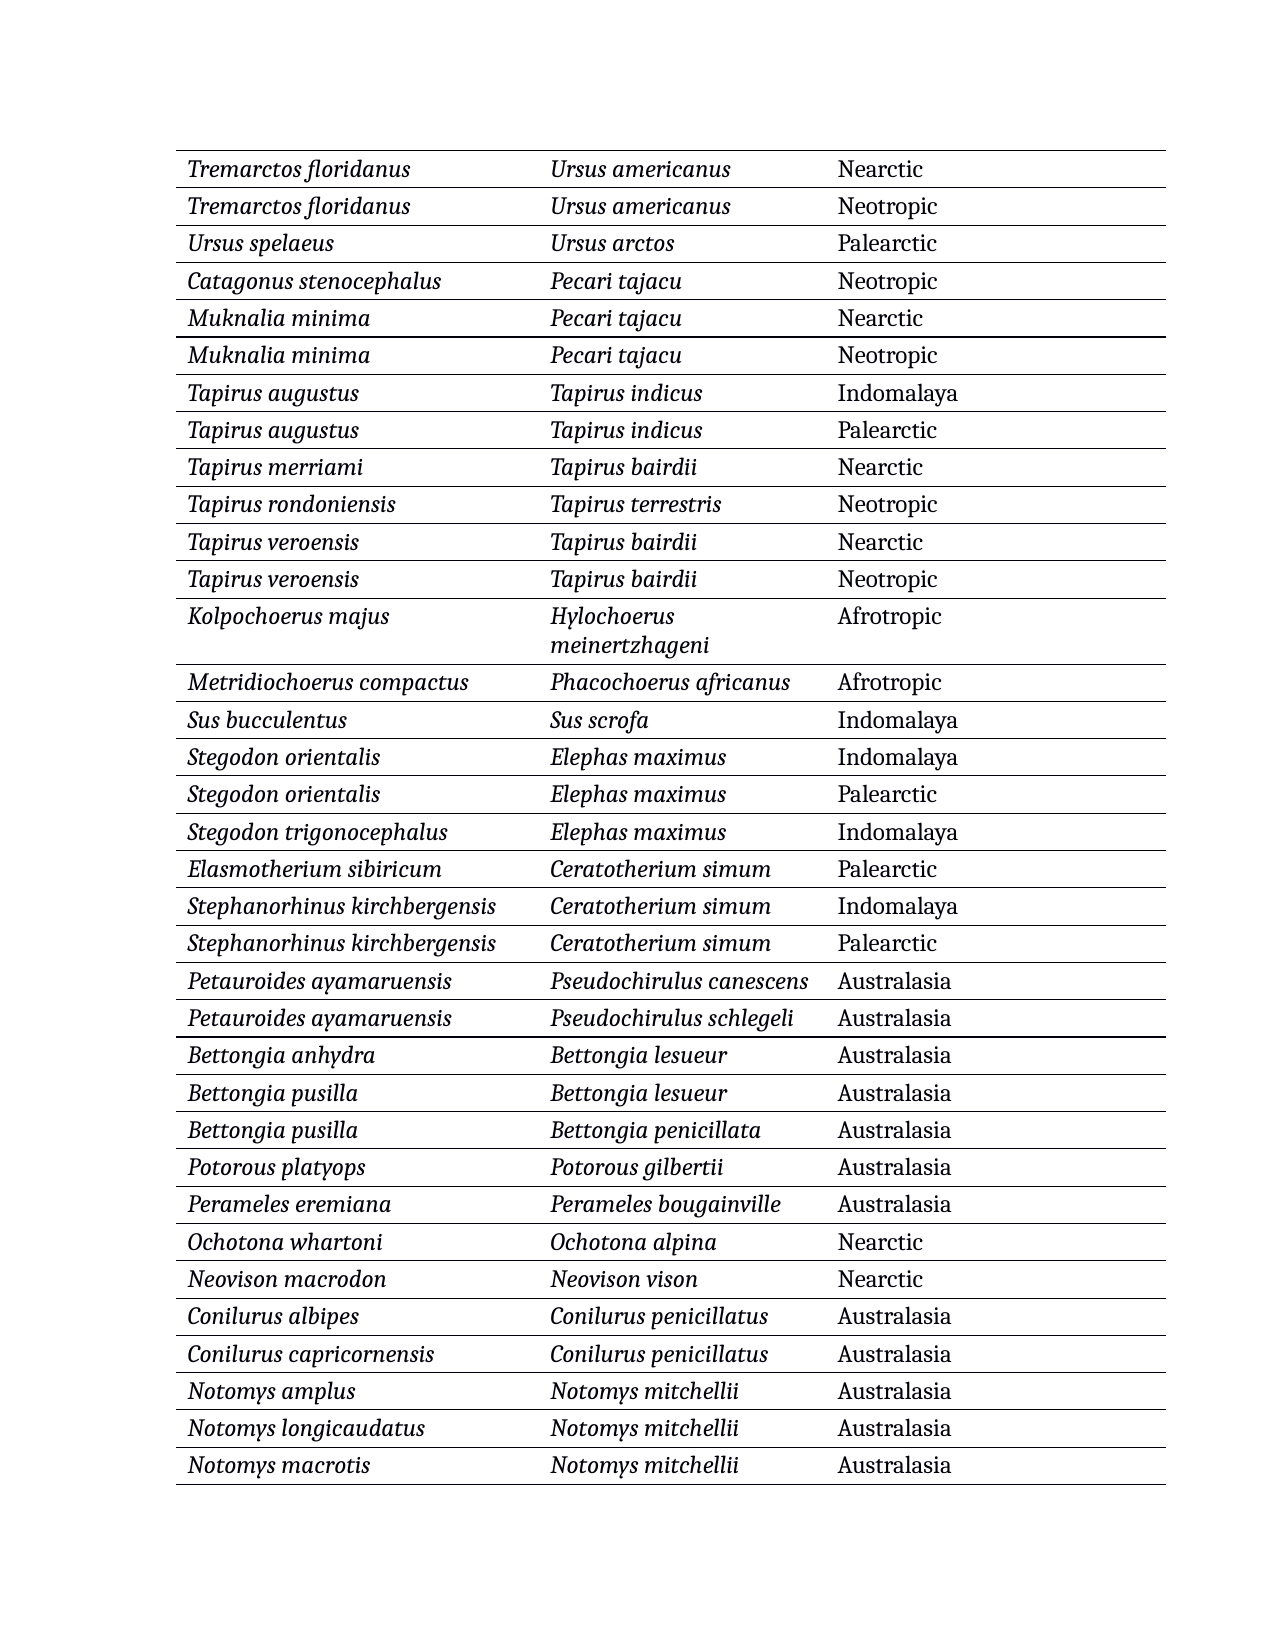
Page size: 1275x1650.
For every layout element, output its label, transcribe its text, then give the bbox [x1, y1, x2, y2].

table_cell Australasia [826, 963, 1166, 999]
table_cell Tapirus indicus [539, 412, 826, 448]
table_cell Tapirus indicus [539, 375, 826, 411]
table_cell Tremarctos floridanus [176, 151, 539, 187]
table_cell Australasia [826, 1336, 1166, 1372]
table_cell Elasmotherium sibiricum [176, 851, 539, 887]
table_cell Tapirus veroensis [176, 561, 539, 597]
table_cell Afrotropic [826, 665, 1166, 701]
table_cell Stegodon trigonocephalus [176, 814, 539, 850]
table_cell Muknalia minima [176, 338, 539, 374]
table_cell Tapirus merriami [176, 449, 539, 486]
table_cell Sus scrofa [539, 702, 826, 738]
table_cell Pecari tajacu [539, 300, 826, 336]
table_cell Notomys amplus [176, 1373, 539, 1409]
table_cell Indomalaya [826, 739, 1166, 775]
table_cell Notomys macrotis [176, 1448, 539, 1484]
table_cell Petauroides ayamaruensis [176, 963, 539, 999]
table_cell Notomys mitchellii [539, 1373, 826, 1409]
table_cell Neotropic [826, 487, 1166, 523]
table_cell Conilurus capricornensis [176, 1336, 539, 1372]
table_cell Tapirus veroensis [176, 524, 539, 560]
table_cell Ursus americanus [539, 188, 826, 224]
table_cell Neotropic [826, 188, 1166, 224]
table_cell Tapirus bairdii [539, 449, 826, 486]
table_cell Indomalaya [826, 888, 1166, 924]
table_cell Tapirus bairdii [539, 524, 826, 560]
table_cell Pecari tajacu [539, 263, 826, 299]
table_cell Nearctic [826, 1224, 1166, 1260]
table_cell Australasia [826, 1187, 1166, 1223]
table_cell Phacochoerus africanus [539, 665, 826, 701]
table_cell Australasia [826, 1448, 1166, 1484]
table_cell Conilurus albipes [176, 1299, 539, 1335]
table_cell Conilurus penicillatus [539, 1336, 826, 1372]
table_cell Neotropic [826, 263, 1166, 299]
table_cell Muknalia minima [176, 300, 539, 336]
table_cell Perameles eremiana [176, 1187, 539, 1223]
table_cell Australasia [826, 1149, 1166, 1186]
table_cell Stephanorhinus kirchbergensis [176, 888, 539, 924]
table_cell Notomys mitchellii [539, 1448, 826, 1484]
table_cell Ursus spelaeus [176, 226, 539, 262]
table_cell Nearctic [826, 151, 1166, 187]
table_cell Tapirus bairdii [539, 561, 826, 597]
table_cell Palearctic [826, 851, 1166, 887]
table_cell Potorous platyops [176, 1149, 539, 1186]
table_cell Pseudochirulus canescens [539, 963, 826, 999]
table_cell Palearctic [826, 926, 1166, 962]
table_cell Bettongia pusilla [176, 1075, 539, 1111]
table_cell Ochotona whartoni [176, 1224, 539, 1260]
table_cell Ursus arctos [539, 226, 826, 262]
table_cell Indomalaya [826, 702, 1166, 738]
table_cell Ceratotherium simum [539, 888, 826, 924]
table_cell Pecari tajacu [539, 338, 826, 374]
table_cell Neovison vison [539, 1261, 826, 1297]
table_cell Conilurus penicillatus [539, 1299, 826, 1335]
table_cell Palearctic [826, 226, 1166, 262]
table_cell Ursus americanus [539, 151, 826, 187]
table_cell Australasia [826, 1373, 1166, 1409]
table_cell Elephas maximus [539, 739, 826, 775]
table_cell Tremarctos floridanus [176, 188, 539, 224]
table_cell Neotropic [826, 561, 1166, 597]
table_cell Catagonus stenocephalus [176, 263, 539, 299]
table_cell Nearctic [826, 449, 1166, 486]
table_cell Palearctic [826, 412, 1166, 448]
table_cell Stephanorhinus kirchbergensis [176, 926, 539, 962]
table_cell Ceratotherium simum [539, 926, 826, 962]
table_cell Palearctic [826, 776, 1166, 813]
table_cell Metridiochoerus compactus [176, 665, 539, 701]
table_cell Bettongia lesueur [539, 1075, 826, 1111]
table_cell Bettongia pusilla [176, 1112, 539, 1148]
table_cell Stegodon orientalis [176, 739, 539, 775]
table_cell Notomys mitchellii [539, 1410, 826, 1447]
table_cell Tapirus augustus [176, 412, 539, 448]
table_cell Indomalaya [826, 375, 1166, 411]
table_cell Tapirus terrestris [539, 487, 826, 523]
table_cell Ochotona alpina [539, 1224, 826, 1260]
table_cell Stegodon orientalis [176, 776, 539, 813]
table_cell Australasia [826, 1299, 1166, 1335]
table_cell Bettongia lesueur [539, 1038, 826, 1074]
table_cell Bettongia penicillata [539, 1112, 826, 1148]
table_cell Ceratotherium simum [539, 851, 826, 887]
table_cell Neovison macrodon [176, 1261, 539, 1297]
table_cell Neotropic [826, 338, 1166, 374]
table_cell Petauroides ayamaruensis [176, 1000, 539, 1036]
table_cell Notomys longicaudatus [176, 1410, 539, 1447]
table_cell Elephas maximus [539, 776, 826, 813]
table_cell Hylochoerus meinertzhageni [539, 599, 826, 663]
table_cell Elephas maximus [539, 814, 826, 850]
table_cell Bettongia anhydra [176, 1038, 539, 1074]
table_cell Nearctic [826, 524, 1166, 560]
table_cell Tapirus augustus [176, 375, 539, 411]
table_cell Kolpochoerus majus [176, 599, 539, 663]
table_cell Australasia [826, 1410, 1166, 1447]
table_cell Nearctic [826, 1261, 1166, 1297]
table_cell Australasia [826, 1112, 1166, 1148]
table_cell Potorous gilbertii [539, 1149, 826, 1186]
table_cell Pseudochirulus schlegeli [539, 1000, 826, 1036]
table_cell Nearctic [826, 300, 1166, 336]
table_cell Australasia [826, 1038, 1166, 1074]
table_cell Australasia [826, 1075, 1166, 1111]
table_cell Perameles bougainville [539, 1187, 826, 1223]
table_cell Afrotropic [826, 599, 1166, 663]
table_cell Australasia [826, 1000, 1166, 1036]
table_cell Sus bucculentus [176, 702, 539, 738]
table_cell Indomalaya [826, 814, 1166, 850]
table_cell Tapirus rondoniensis [176, 487, 539, 523]
